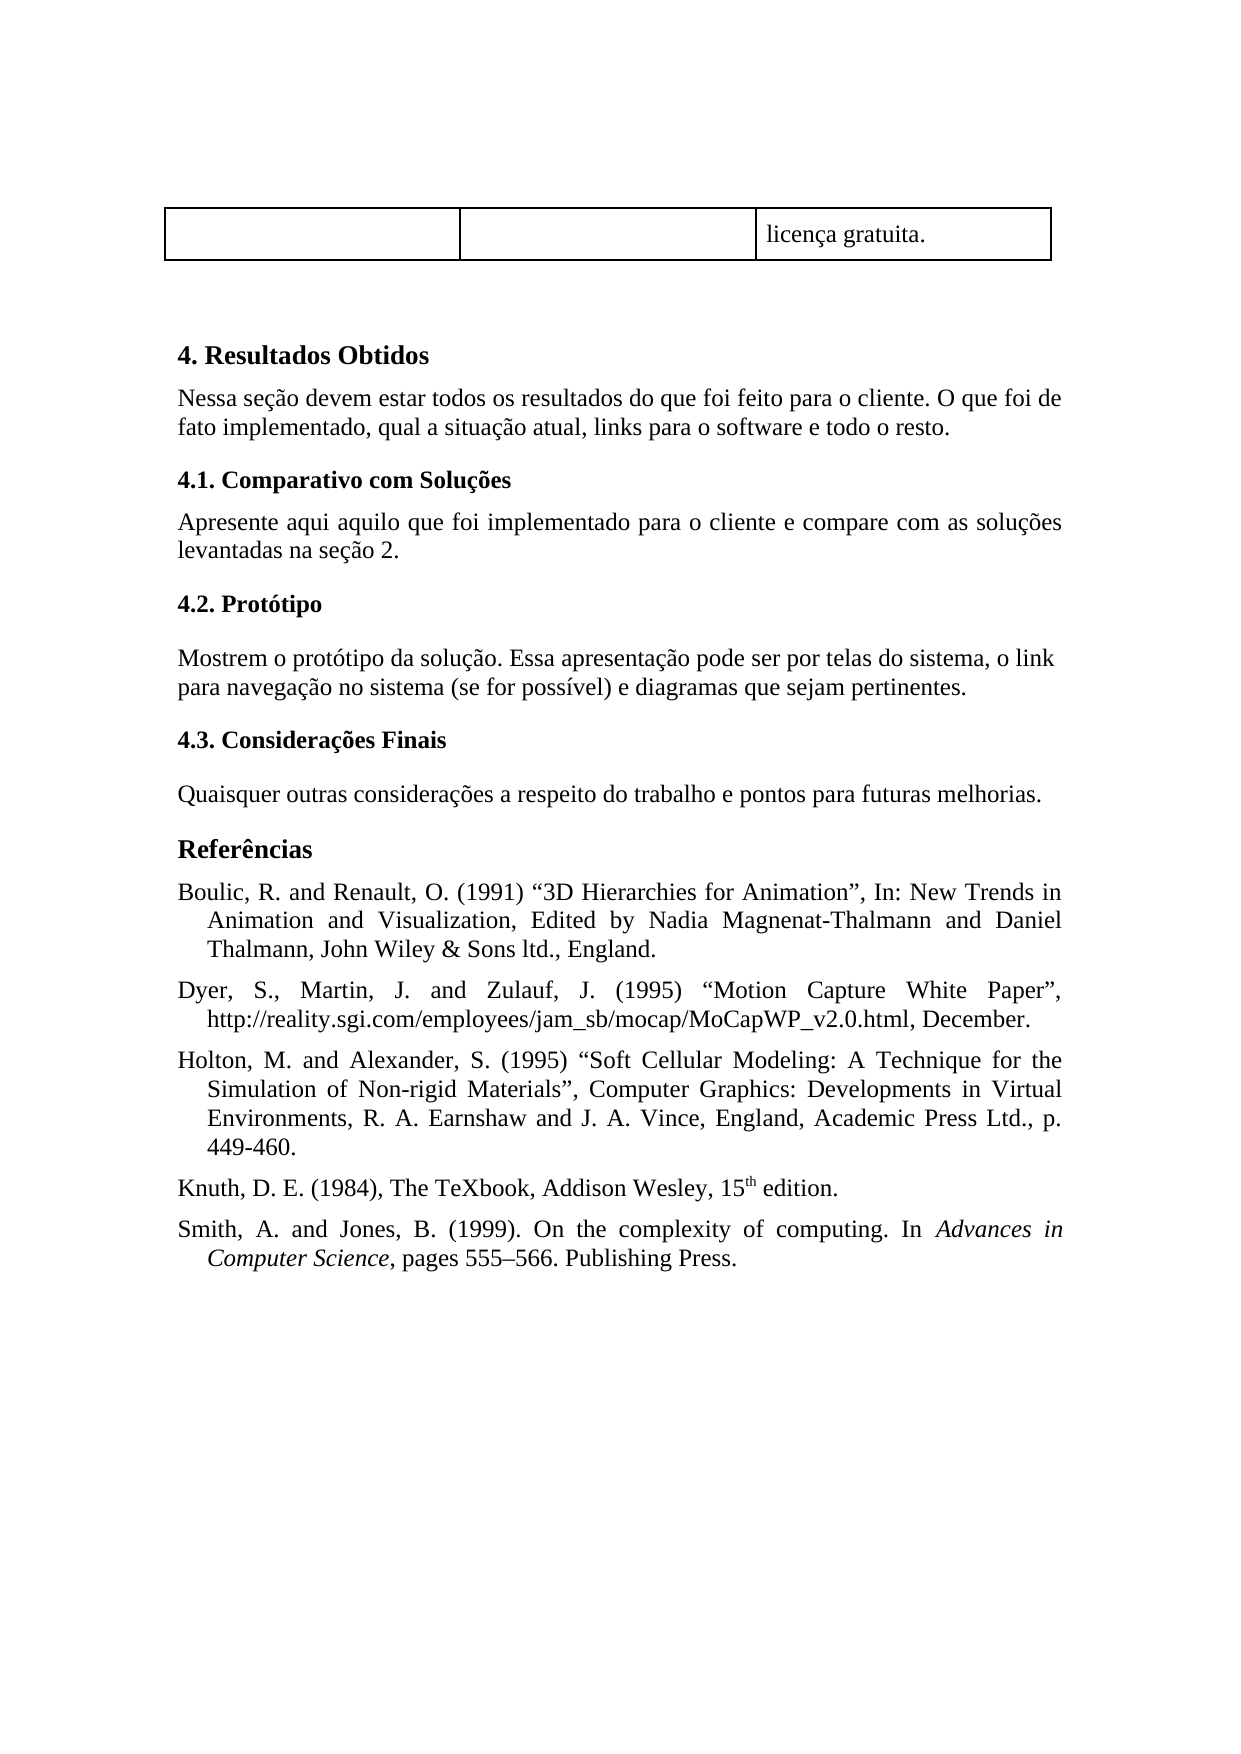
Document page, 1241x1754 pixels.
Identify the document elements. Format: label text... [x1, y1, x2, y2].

text Apresente aqui aquilo que foi implementado para o cliente e compare com as soluções levantadas na seção 2. [177, 507, 1063, 564]
text Holton, M. and Alexander, S. (1995) “Soft Cellular Modeling: A Technique for the Simulation of Non-rigid Materials”, Computer Graphics: Developments in Virtual Environments, R. A. Earnshaw and J. A. Vince, England, Academic Press Ltd., p. 449-460. [177, 1045, 1063, 1160]
text 4.2. Protótipo [177, 589, 1063, 618]
text Referências [177, 833, 1063, 864]
text Smith, A. and Jones, B. (1999). On the complexity of computing. In Advances in Computer Science, pages 555–566. Publishing Press. [177, 1214, 1063, 1272]
text 4.3. Considerações Finais [177, 725, 1063, 754]
text Mostrem o protótipo da solução. Essa apresentação pode ser por telas do sistema, o link para navegação no sistema (se for possível) e diagramas que sejam pertinentes. [177, 643, 1063, 700]
table_cell [461, 209, 755, 258]
table_cell licença gratuita. [757, 209, 1050, 258]
text Dyer, S., Martin, J. and Zulauf, J. (1995) “Motion Capture White Paper”, http://reality.sgi.com/employees/jam_sb/mocap/MoCapWP_v2.0.html, December. [177, 975, 1063, 1033]
text Quaisquer outras considerações a respeito do trabalho e pontos para futuras melhorias. [177, 779, 1063, 808]
table_cell [166, 209, 459, 258]
text Knuth, D. E. (1984), The TeXbook, Addison Wesley, 15th edition. [177, 1173, 1063, 1202]
text Nessa seção devem estar todos os resultados do que foi feito para o cliente. O que foi de fato implementado, qual a situação atual, links para o software e todo o resto. [177, 383, 1063, 440]
text Boulic, R. and Renault, O. (1991) “3D Hierarchies for Animation”, In: New Trends in Animation and Visualization, Edited by Nadia Magnenat-Thalmann and Daniel Thalmann, John Wiley & Sons ltd., England. [177, 877, 1063, 963]
text 4. Resultados Obtidos [177, 339, 1063, 370]
text 4.1. Comparativo com Soluções [177, 465, 1063, 494]
